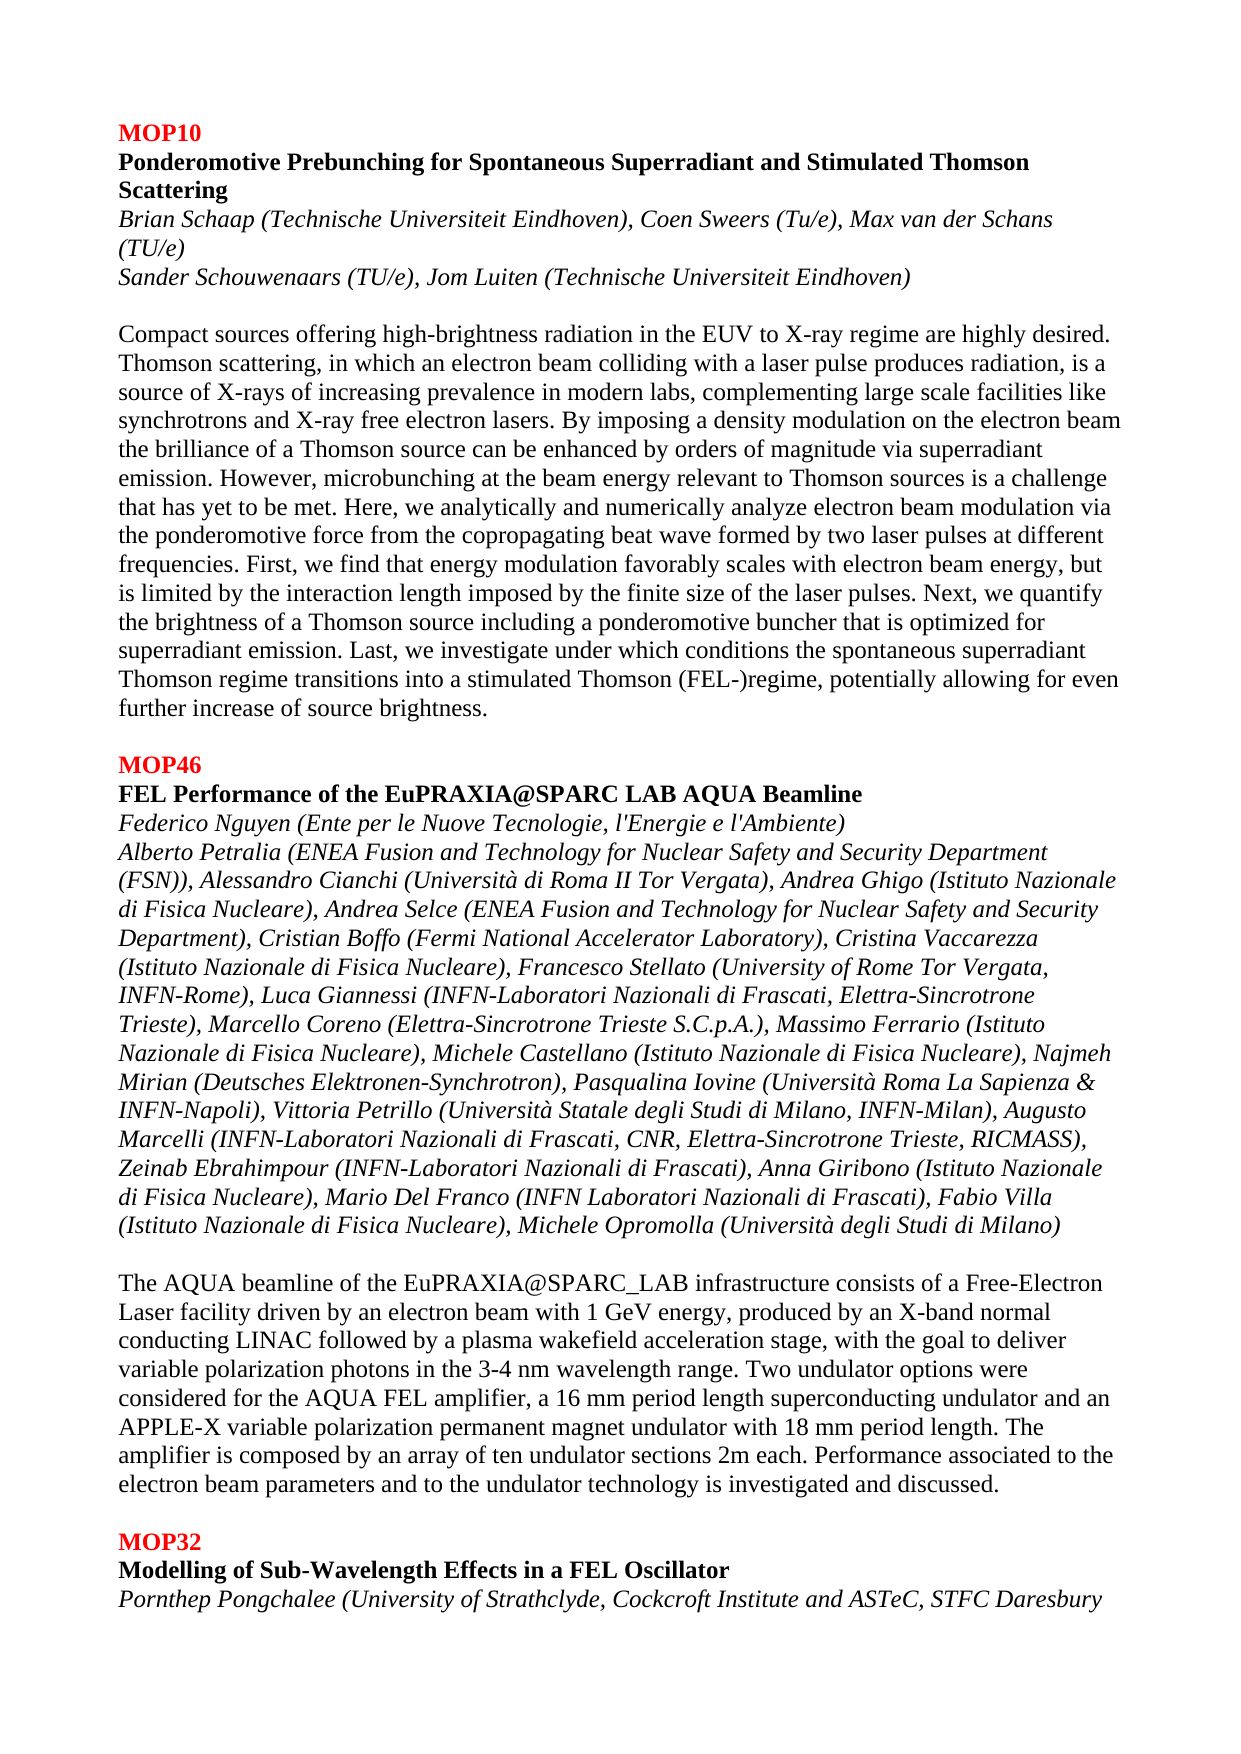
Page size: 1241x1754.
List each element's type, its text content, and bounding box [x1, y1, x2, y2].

subtitle MOP10 [118, 118, 1122, 147]
subtitle Federico Nguyen (Ente per le Nuove Tecnologie, l'Energie e l'Ambiente) [118, 808, 1122, 837]
subtitle Brian Schaap (Technische Universiteit Eindhoven), Coen Sweers (Tu/e), Max van der Schans (TU/e) [118, 204, 1122, 262]
text Compact sources offering high-brightness radiation in the EUV to X-ray regime are highly desired. Thomson scattering, in which an electron beam colliding with a laser pulse produces radiation, is a source of X-rays of increasing prevalence in modern labs, complementing large scale facilities like synchrotrons and X-ray free electron lasers. By imposing a density modulation on the electron beam the brilliance of a Thomson source can be enhanced by orders of magnitude via superradiant emission. However, microbunching at the beam energy relevant to Thomson sources is a challenge that has yet to be met. Here, we analytically and numerically analyze electron beam modulation via the ponderomotive force from the copropagating beat wave formed by two laser pulses at different frequencies. First, we find that energy modulation favorably scales with electron beam energy, but is limited by the interaction length imposed by the finite size of the laser pulses. Next, we quantify the brightness of a Thomson source including a ponderomotive buncher that is optimized for superradiant emission. Last, we investigate under which conditions the spontaneous superradiant Thomson regime transitions into a stimulated Thomson (FEL-)regime, potentially allowing for even further increase of source brightness. [118, 319, 1122, 722]
subtitle FEL Performance of the EuPRAXIA@SPARC LAB AQUA Beamline [118, 779, 1122, 808]
subtitle Sander Schouwenaars (TU/e), Jom Luiten (Technische Universiteit Eindhoven) [118, 262, 1122, 291]
subtitle Modelling of Sub-Wavelength Effects in a FEL Oscillator [118, 1556, 1122, 1584]
subtitle Ponderomotive Prebunching for Spontaneous Superradiant and Stimulated Thomson Scattering [118, 147, 1122, 204]
subtitle MOP32 [118, 1527, 1122, 1556]
subtitle Pornthep Pongchalee (University of Strathclyde, Cockcroft Institute and ASTeC, STFC Daresbury [118, 1584, 1122, 1613]
subtitle MOP46 [118, 751, 1122, 779]
text The AQUA beamline of the EuPRAXIA@SPARC_LAB infrastructure consists of a Free-Electron Laser facility driven by an electron beam with 1 GeV energy, produced by an X-band normal conducting LINAC followed by a plasma wakefield acceleration stage, with the goal to deliver variable polarization photons in the 3-4 nm wavelength range. Two undulator options were considered for the AQUA FEL amplifier, a 16 mm period length superconducting undulator and an APPLE-X variable polarization permanent magnet undulator with 18 mm period length. The amplifier is composed by an array of ten undulator sections 2m each. Performance associated to the electron beam parameters and to the undulator technology is investigated and discussed. [118, 1268, 1122, 1498]
subtitle Alberto Petralia (ENEA Fusion and Technology for Nuclear Safety and Security Department (FSN)), Alessandro Cianchi (Università di Roma II Tor Vergata), Andrea Ghigo (Istituto Nazionale di Fisica Nucleare), Andrea Selce (ENEA Fusion and Technology for Nuclear Safety and Security Department), Cristian Boffo (Fermi National Accelerator Laboratory), Cristina Vaccarezza (Istituto Nazionale di Fisica Nucleare), Francesco Stellato (University of Rome Tor Vergata, INFN-Rome), Luca Giannessi (INFN-Laboratori Nazionali di Frascati, Elettra-Sincrotrone Trieste), Marcello Coreno (Elettra-Sincrotrone Trieste S.C.p.A.), Massimo Ferrario (Istituto Nazionale di Fisica Nucleare), Michele Castellano (Istituto Nazionale di Fisica Nucleare), Najmeh Mirian (Deutsches Elektronen-Synchrotron), Pasqualina Iovine (Università Roma La Sapienza & INFN-Napoli), Vittoria Petrillo (Università Statale degli Studi di Milano, INFN-Milan), Augusto Marcelli (INFN-Laboratori Nazionali di Frascati, CNR, Elettra-Sincrotrone Trieste, RICMASS), Zeinab Ebrahimpour (INFN-Laboratori Nazionali di Frascati), Anna Giribono (Istituto Nazionale di Fisica Nucleare), Mario Del Franco (INFN Laboratori Nazionali di Frascati), Fabio Villa (Istituto Nazionale di Fisica Nucleare), Michele Opromolla (Università degli Studi di Milano) [118, 837, 1122, 1239]
